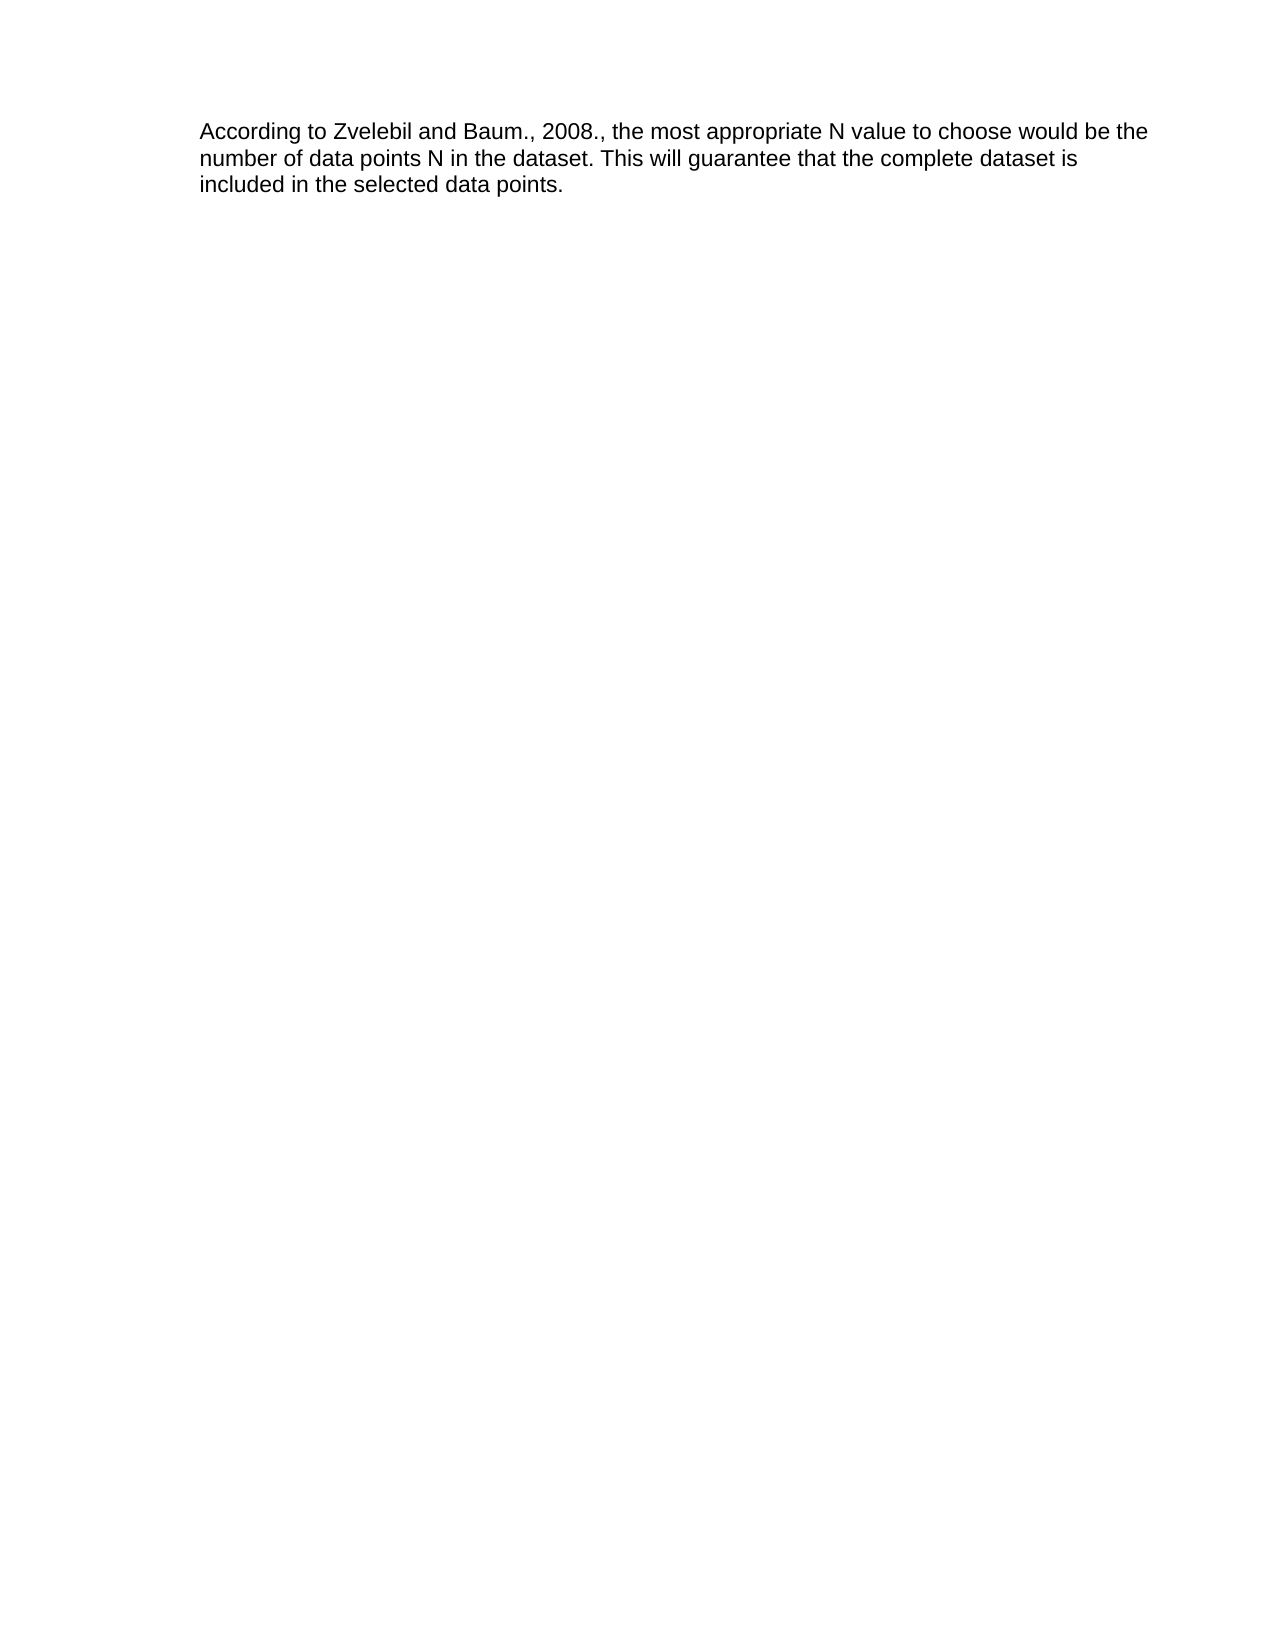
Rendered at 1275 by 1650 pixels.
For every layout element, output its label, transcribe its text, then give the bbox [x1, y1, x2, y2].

text According to Zvelebil and Baum., 2008., the most appropriate N value to choose would be the number of data points N in the dataset. This will guarantee that the complete dataset is included in the selected data points. [199, 118, 1157, 197]
